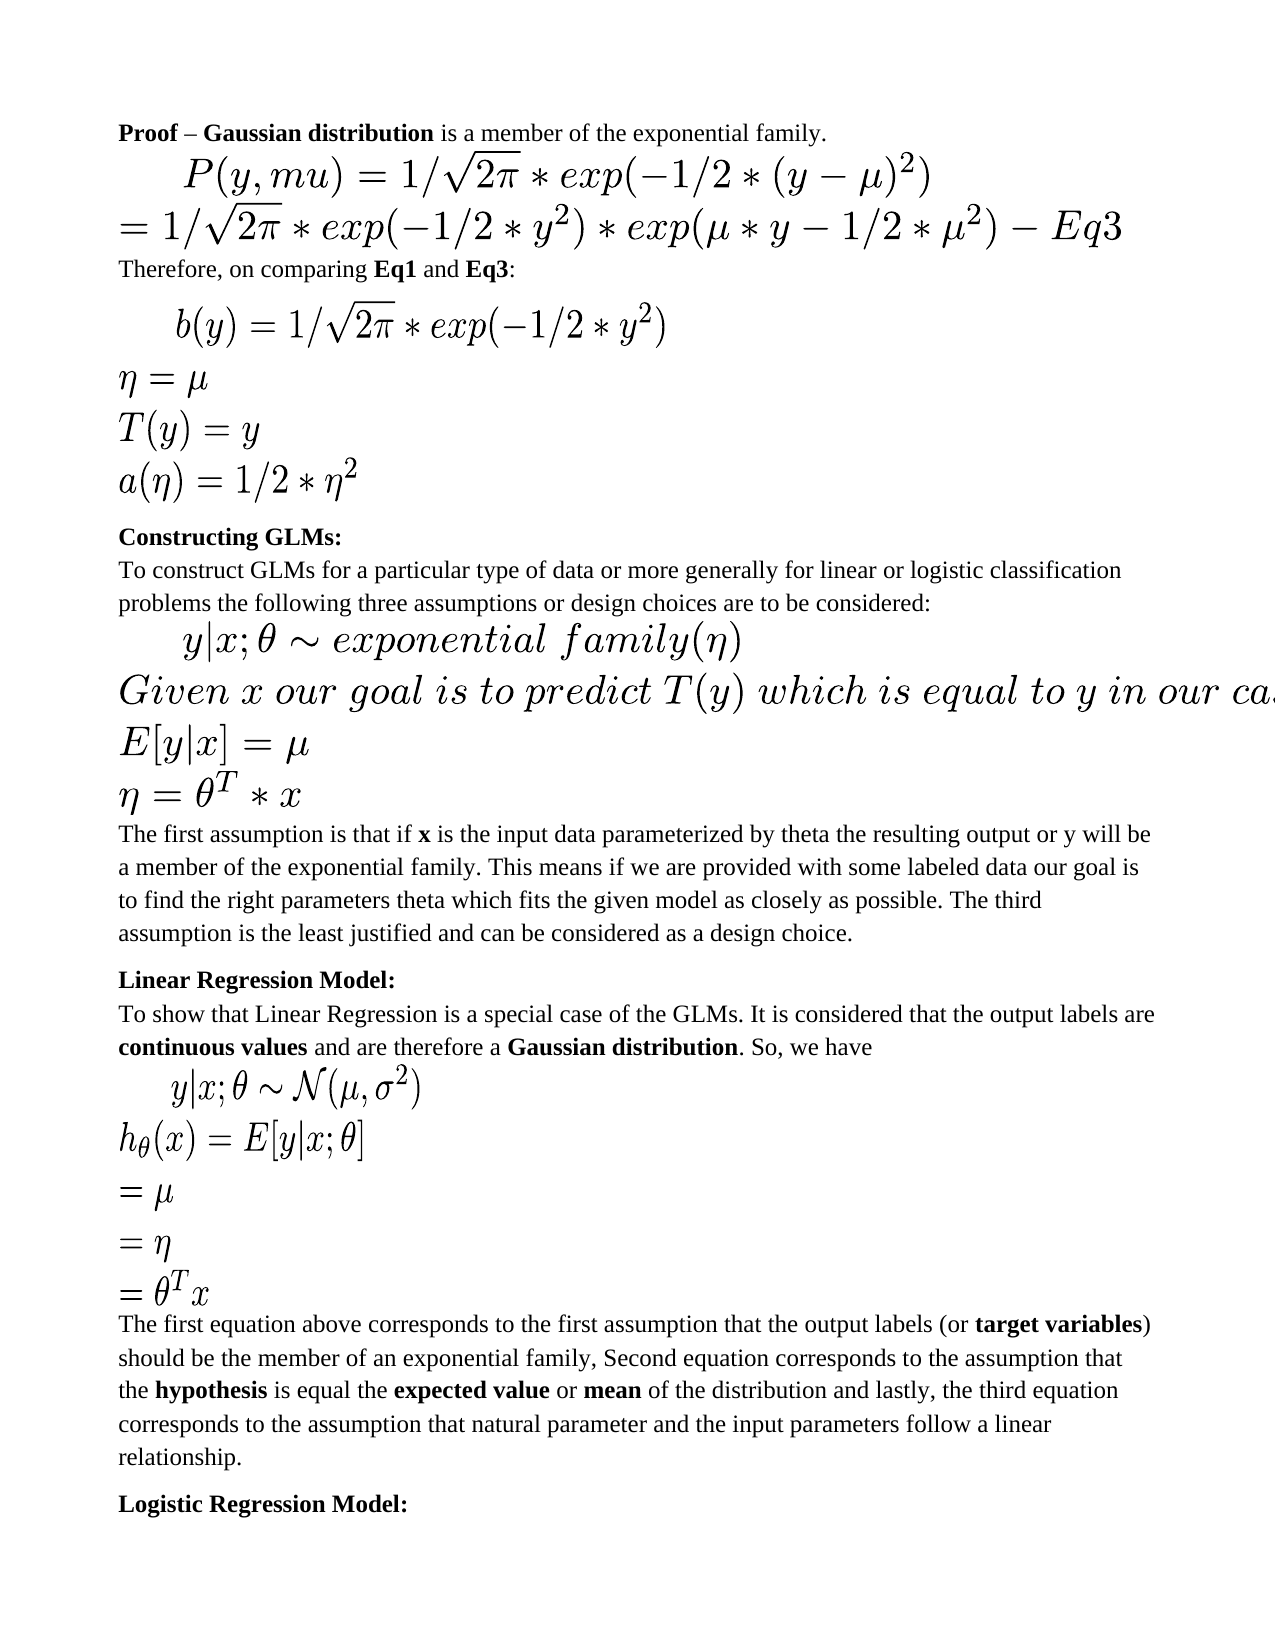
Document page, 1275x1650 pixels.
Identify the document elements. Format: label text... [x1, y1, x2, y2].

text Linear Regression Model: To show that Linear Regression is a special case of the GLMs. It is considered that the output labels are continuous values and are therefore a Gaussian distribution. So, we have The first equation above corresponds to the first assumption that the output labels (or target variables) should be the member of an exponential family, Second equation corresponds to the assumption that the hypothesis is equal the expected value or mean of the distribution and lastly, the third equation corresponds to the assumption that natural parameter and the input parameters follow a linear relationship. [118, 966, 1157, 1470]
text Constructing GLMs: To construct GLMs for a particular type of data or more generally for linear or logistic classification problems the following three assumptions or design choices are to be considered: The first assumption is that if x is the input data parameterized by theta the resulting output or y will be a member of the exponential family. This means if we are provided with some labeled data our goal is to find the right parameters theta which fits the given model as closely as possible. The third assumption is the least justified and can be considered as a design choice. [118, 522, 1157, 947]
text Logistic Regression Model: [118, 1489, 1157, 1518]
text Proof – Gaussian distribution is a member of the exponential family. Therefore, on comparing Eq1 and Eq3: [118, 118, 1157, 283]
